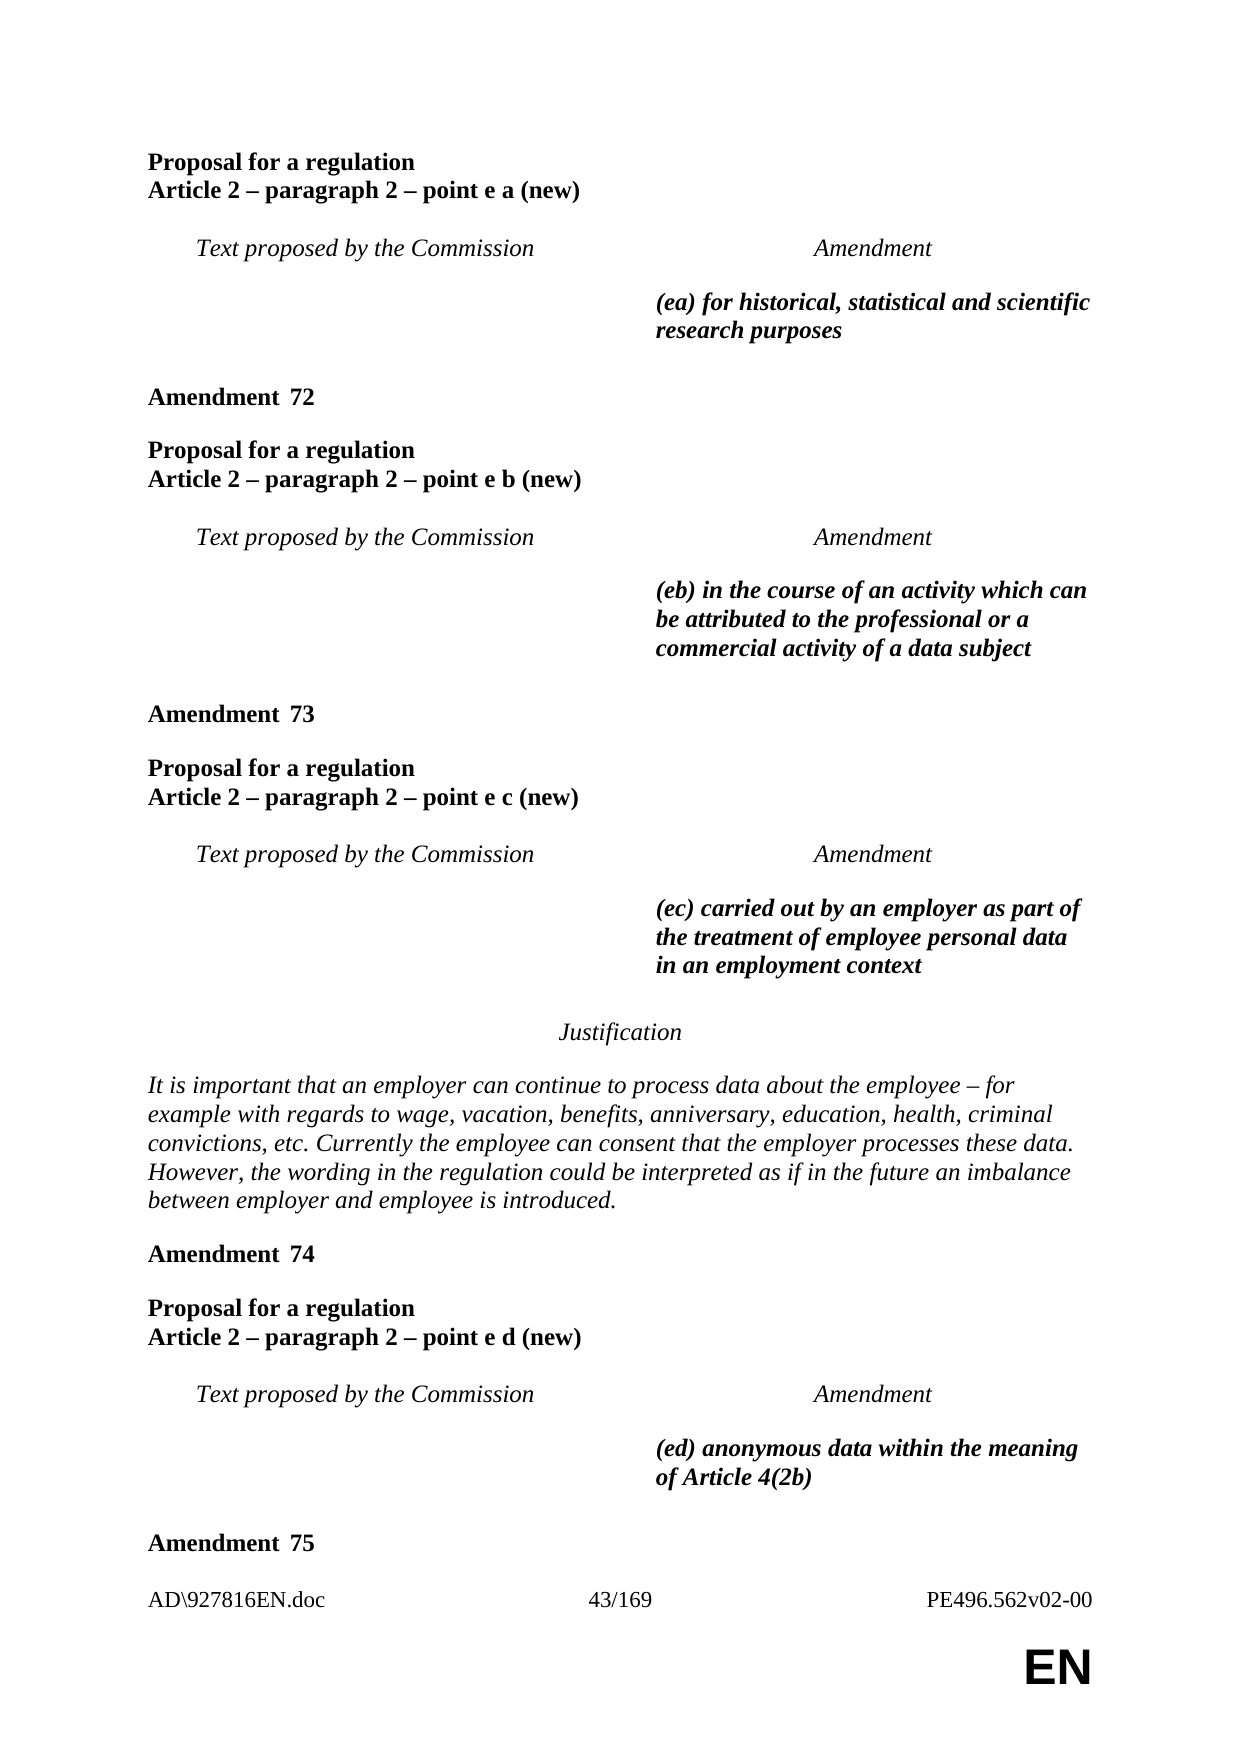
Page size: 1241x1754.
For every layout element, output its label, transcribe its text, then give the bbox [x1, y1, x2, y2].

table_header [112, 493, 1128, 522]
text <Article>Article 2 – paragraph 2 – point e b (new)</Article> [148, 464, 1092, 493]
table_cell (ec) carried out by an employer as part of the treatment of employee personal data in an employment context [620, 893, 1128, 992]
table_cell [112, 893, 620, 992]
text <DocAmend>Proposal for a regulation</DocAmend> [148, 436, 1092, 464]
table_cell Amendment [620, 1379, 1128, 1433]
text <Amend>Amendment <NumAm>74</NumAm> [148, 1239, 1092, 1268]
table_cell Text proposed by the Commission [112, 839, 620, 893]
text It is important that an employer can continue to process data about the employee – for example with regards to wage, vacation, benefits, anniversary, education, health, criminal convictions, etc. Currently the employee can consent that the employer processes these data. However, the wording in the regulation could be interpreted as if in the future an imbalance between employer and employee is introduced. [148, 1071, 1092, 1214]
table_cell (eb) in the course of an activity which can be attributed to the professional or a commercial activity of a data subject [620, 576, 1128, 674]
text <Amend>Amendment <NumAm>72</NumAm> [148, 382, 1092, 411]
table_cell Amendment [620, 839, 1128, 893]
table_cell Amendment [620, 522, 1128, 576]
text <DocAmend>Proposal for a regulation</DocAmend> [148, 147, 1092, 176]
text <Amend>Amendment <NumAm>75</NumAm> [148, 1528, 1092, 1557]
text <Article>Article 2 – paragraph 2 – point e d (new)</Article> [148, 1322, 1092, 1351]
table_cell [112, 1433, 620, 1503]
text <DocAmend>Proposal for a regulation</DocAmend> [148, 753, 1092, 782]
table_header [112, 1351, 1128, 1379]
table_cell Text proposed by the Commission [112, 1379, 620, 1433]
table_header [112, 204, 1128, 233]
text <Article>Article 2 – paragraph 2 – point e a (new)</Article> [148, 176, 1092, 204]
title <TitreJust>Justification</TitreJust> [148, 1017, 1092, 1046]
table_header [112, 811, 1128, 839]
text <Amend>Amendment <NumAm>73</NumAm> [148, 699, 1092, 728]
text <DocAmend>Proposal for a regulation</DocAmend> [148, 1293, 1092, 1322]
table_cell (ea) for historical, statistical and scientific research purposes [620, 287, 1128, 357]
table_cell (ed) anonymous data within the meaning of Article 4(2b) [620, 1433, 1128, 1503]
table_cell [112, 287, 620, 357]
table_cell [112, 576, 620, 674]
table_cell Text proposed by the Commission [112, 522, 620, 576]
table_cell Text proposed by the Commission [112, 233, 620, 287]
text <Article>Article 2 – paragraph 2 – point e c (new)</Article> [148, 782, 1092, 811]
table_cell Amendment [620, 233, 1128, 287]
